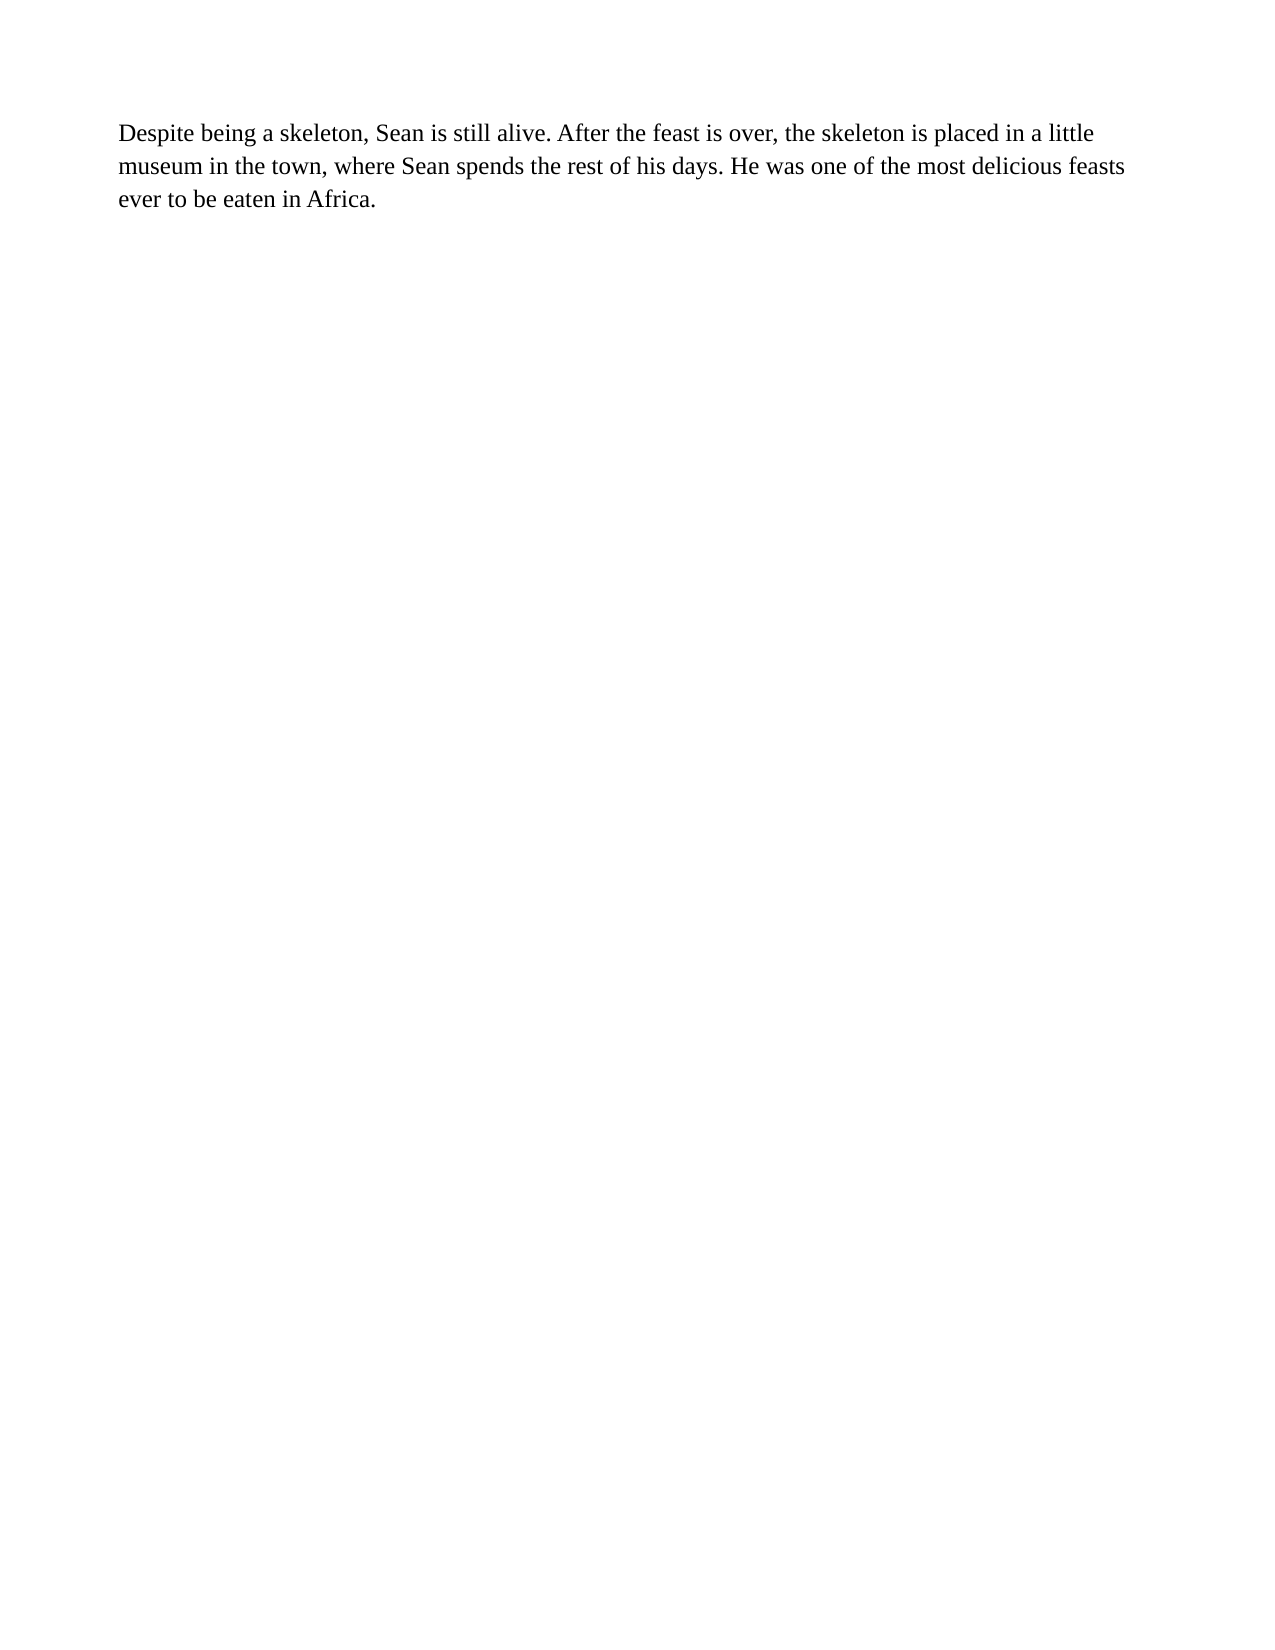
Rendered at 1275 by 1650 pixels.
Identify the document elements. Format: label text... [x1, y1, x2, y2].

text Despite being a skeleton, Sean is still alive. After the feast is over, the skeleton is placed in a little museum in the town, where Sean spends the rest of his days. He was one of the most delicious feasts ever to be eaten in Africa. [118, 118, 1157, 213]
